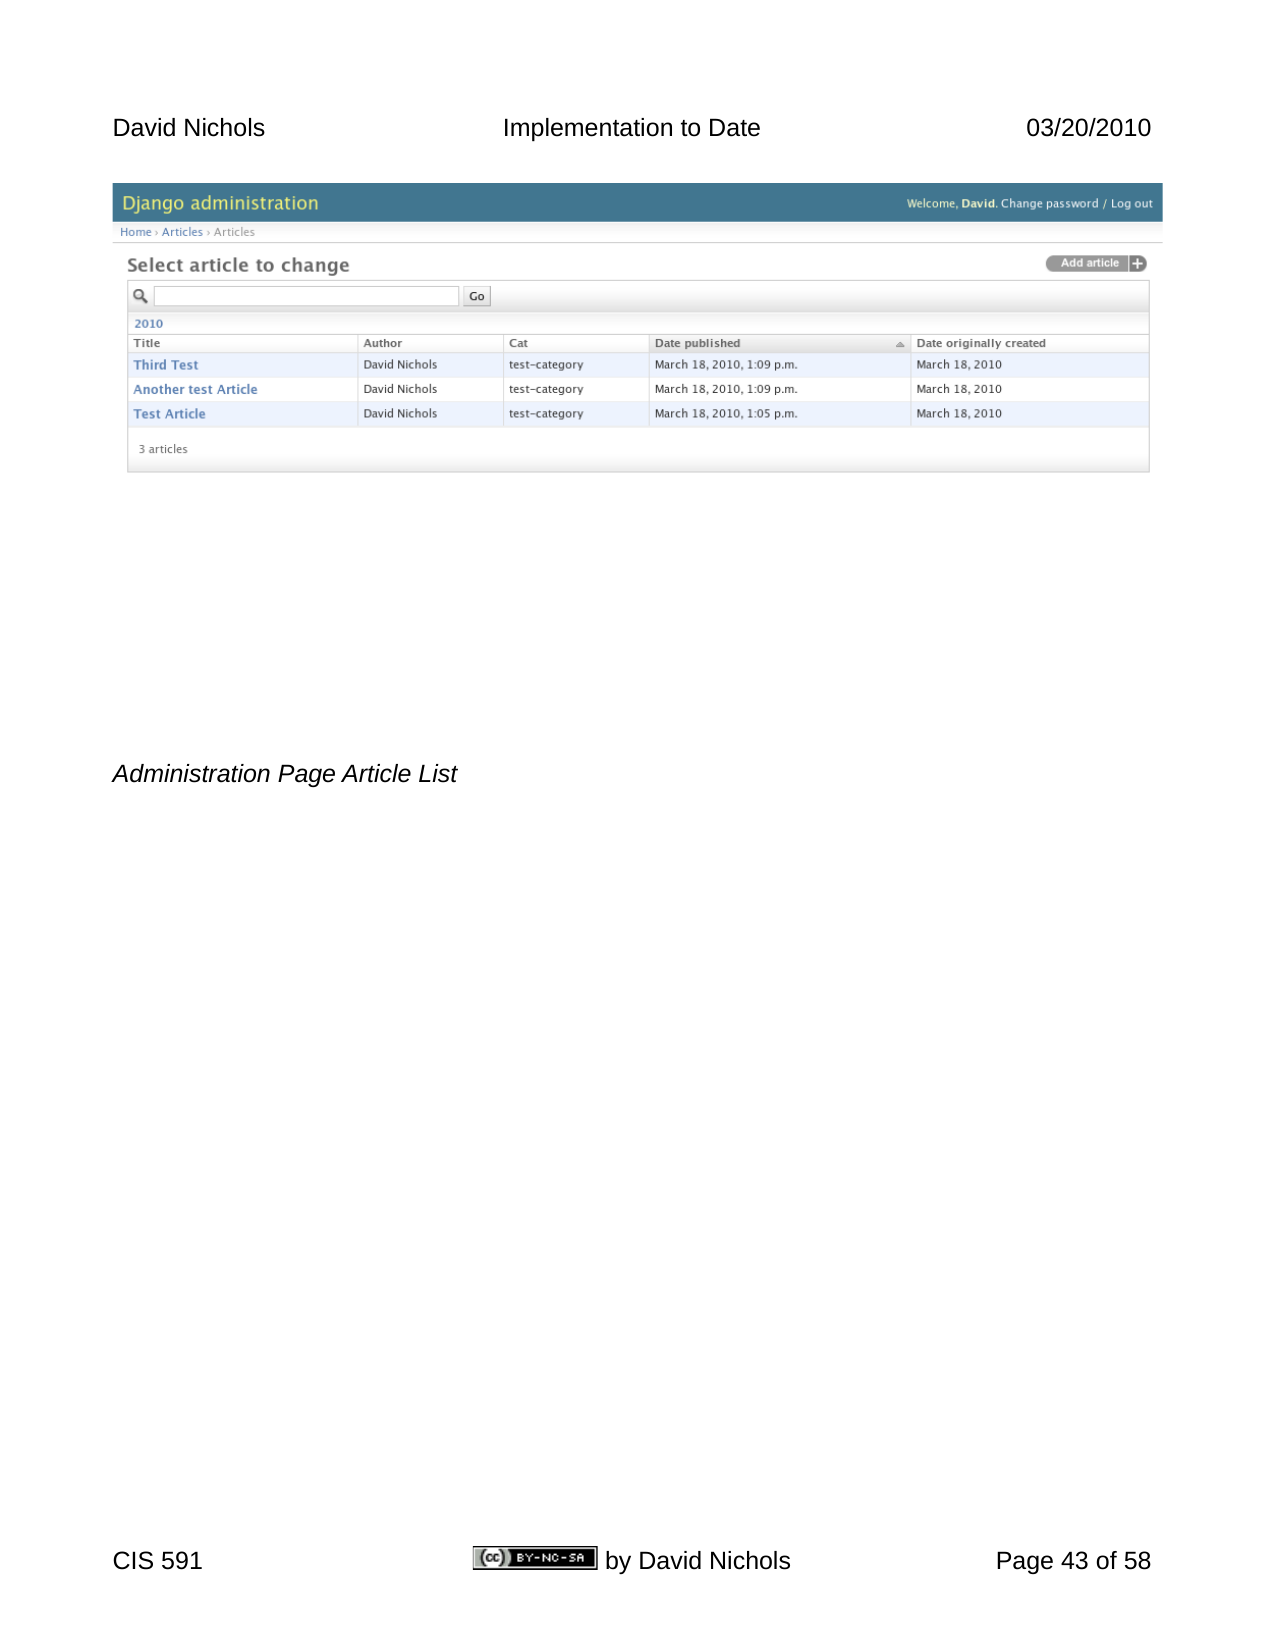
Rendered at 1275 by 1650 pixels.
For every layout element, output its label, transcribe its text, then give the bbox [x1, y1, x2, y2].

picture [472, 1546, 598, 1570]
picture [112, 183, 1163, 760]
text Administration Page Article List [112, 760, 1162, 788]
